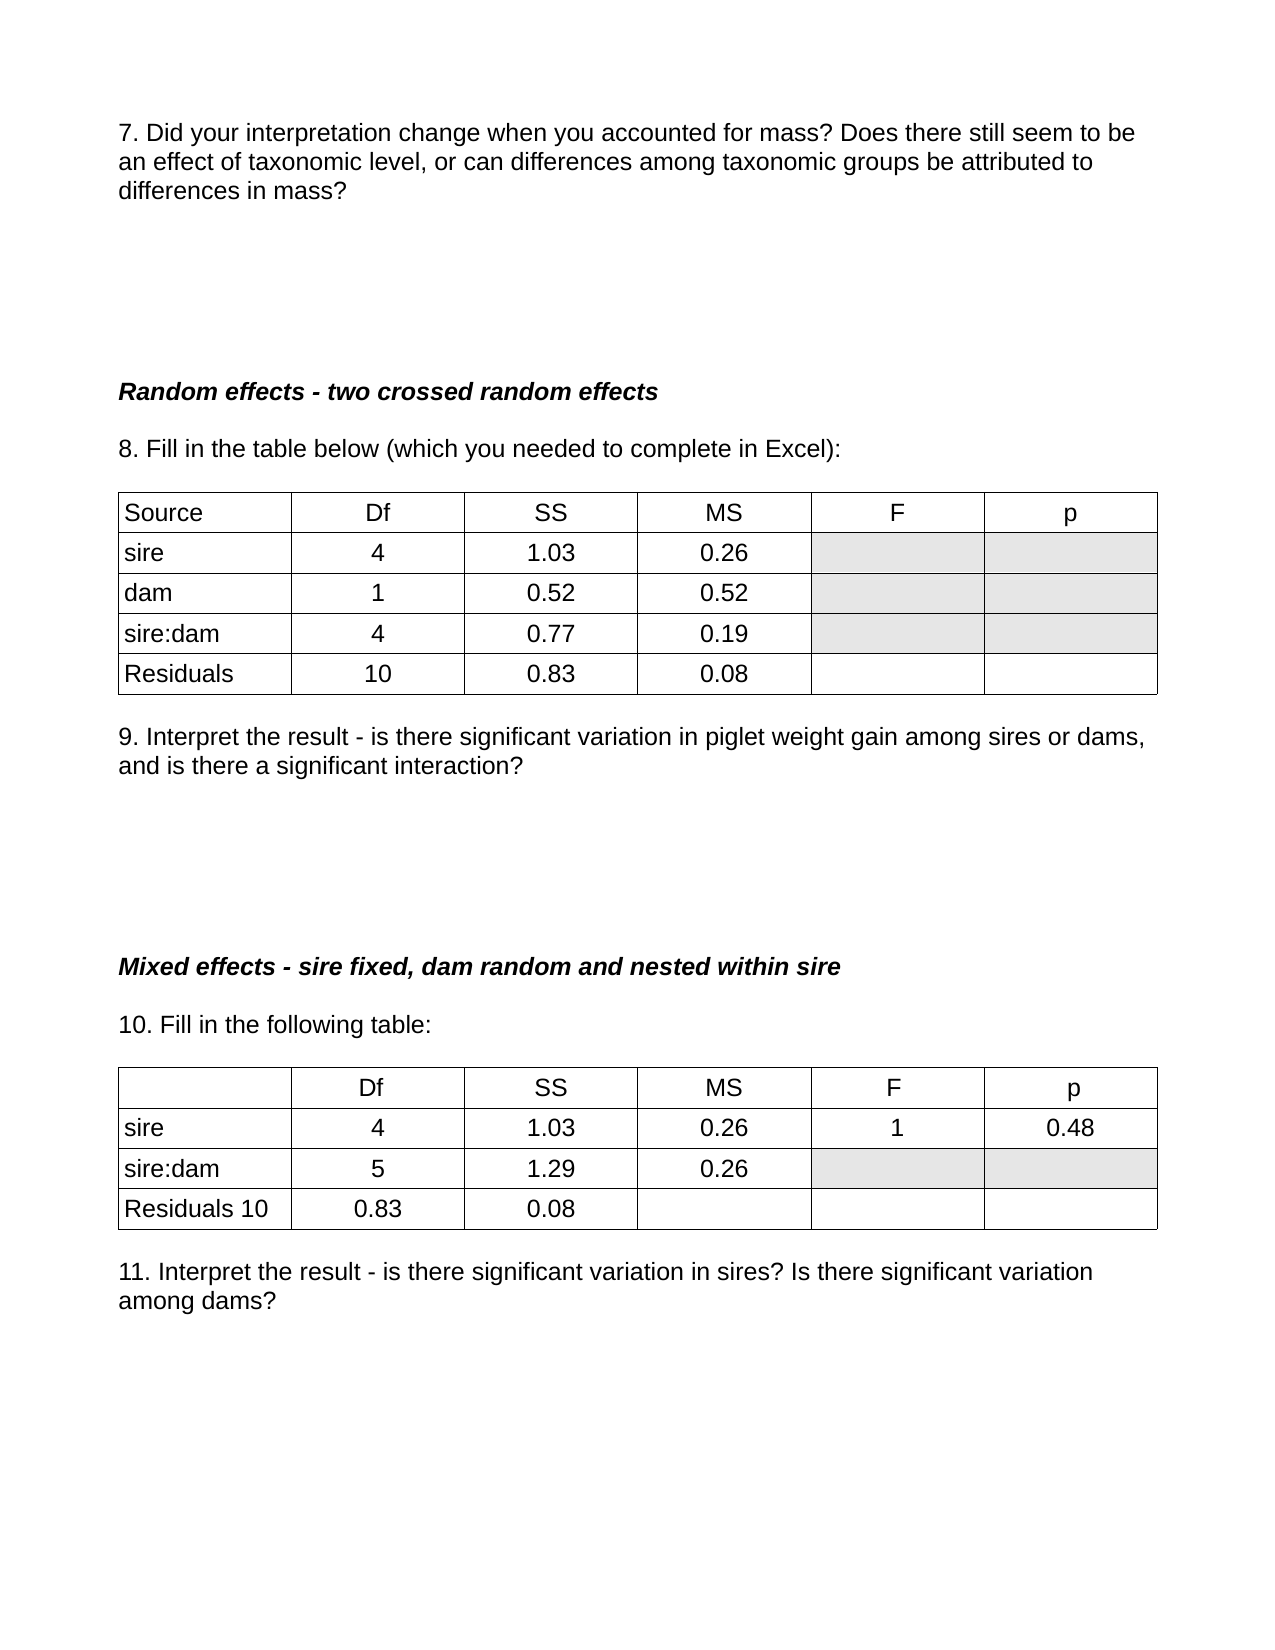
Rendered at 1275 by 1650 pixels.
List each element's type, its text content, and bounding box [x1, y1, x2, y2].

table_cell 0.83 [465, 654, 637, 693]
table_cell sire:dam [119, 614, 291, 653]
text Mixed effects - sire fixed, dam random and nested within sire [118, 952, 1157, 981]
table_cell [985, 1189, 1157, 1228]
table_cell 0.52 [465, 574, 637, 613]
table_header MS [638, 493, 811, 532]
table_cell Residuals 10 [119, 1189, 291, 1228]
table_cell 0.19 [638, 614, 811, 653]
table_header Source [119, 493, 291, 532]
table_cell [985, 654, 1157, 693]
table_cell 0.08 [638, 654, 811, 693]
table_cell 10 [292, 654, 464, 693]
table_cell [812, 614, 984, 653]
table_cell [812, 1149, 984, 1188]
table_cell 4 [292, 533, 464, 572]
table_header F [812, 493, 984, 532]
table_cell 1.03 [465, 533, 637, 572]
table_header Df [292, 493, 464, 532]
text 8. Fill in the table below (which you needed to complete in Excel): [118, 434, 1157, 463]
table_cell 0.52 [638, 574, 811, 613]
text 11. Interpret the result - is there significant variation in sires? Is there significant variation among dams? [118, 1257, 1157, 1315]
text 9. Interpret the result - is there significant variation in piglet weight gain among sires or dams, and is there a significant interaction? [118, 722, 1157, 780]
table_cell 0.26 [638, 1109, 811, 1148]
table_cell sire [119, 1109, 291, 1148]
table_header MS [638, 1068, 811, 1108]
table_header SS [465, 1068, 637, 1108]
table_cell [812, 533, 984, 572]
text 7. Did your interpretation change when you accounted for mass? Does there still seem to be an effect of taxonomic level, or can differences among taxonomic groups be attributed to differences in mass? [118, 118, 1157, 204]
table_cell [985, 1149, 1157, 1188]
table_cell 1 [292, 574, 464, 613]
table_cell [812, 1189, 984, 1228]
table_cell 4 [292, 614, 464, 653]
text 10. Fill in the following table: [118, 1010, 1157, 1038]
table_cell 5 [292, 1149, 464, 1188]
table_cell [985, 614, 1157, 653]
table_cell 1 [812, 1109, 984, 1148]
table_cell 0.26 [638, 1149, 811, 1188]
table_cell Residuals [119, 654, 291, 693]
table_cell sire:dam [119, 1149, 291, 1188]
table_cell 4 [292, 1109, 464, 1148]
table_cell 1.29 [465, 1149, 637, 1188]
table_cell 0.26 [638, 533, 811, 572]
table_cell dam [119, 574, 291, 613]
table_header Df [292, 1068, 464, 1108]
table_header [119, 1068, 291, 1108]
table_cell 0.48 [985, 1109, 1157, 1148]
table_cell [812, 574, 984, 613]
table_cell sire [119, 533, 291, 572]
table_cell [812, 654, 984, 693]
table_cell [985, 533, 1157, 572]
table_header p [985, 493, 1157, 532]
table_cell 0.83 [292, 1189, 464, 1228]
table_header p [985, 1068, 1157, 1108]
table_cell [638, 1189, 811, 1228]
table_header SS [465, 493, 637, 532]
text Random effects - two crossed random effects [118, 377, 1157, 406]
table_cell 0.77 [465, 614, 637, 653]
table_cell [985, 574, 1157, 613]
table_cell 1.03 [465, 1109, 637, 1148]
table_header F [812, 1068, 984, 1108]
table_cell 0.08 [465, 1189, 637, 1228]
